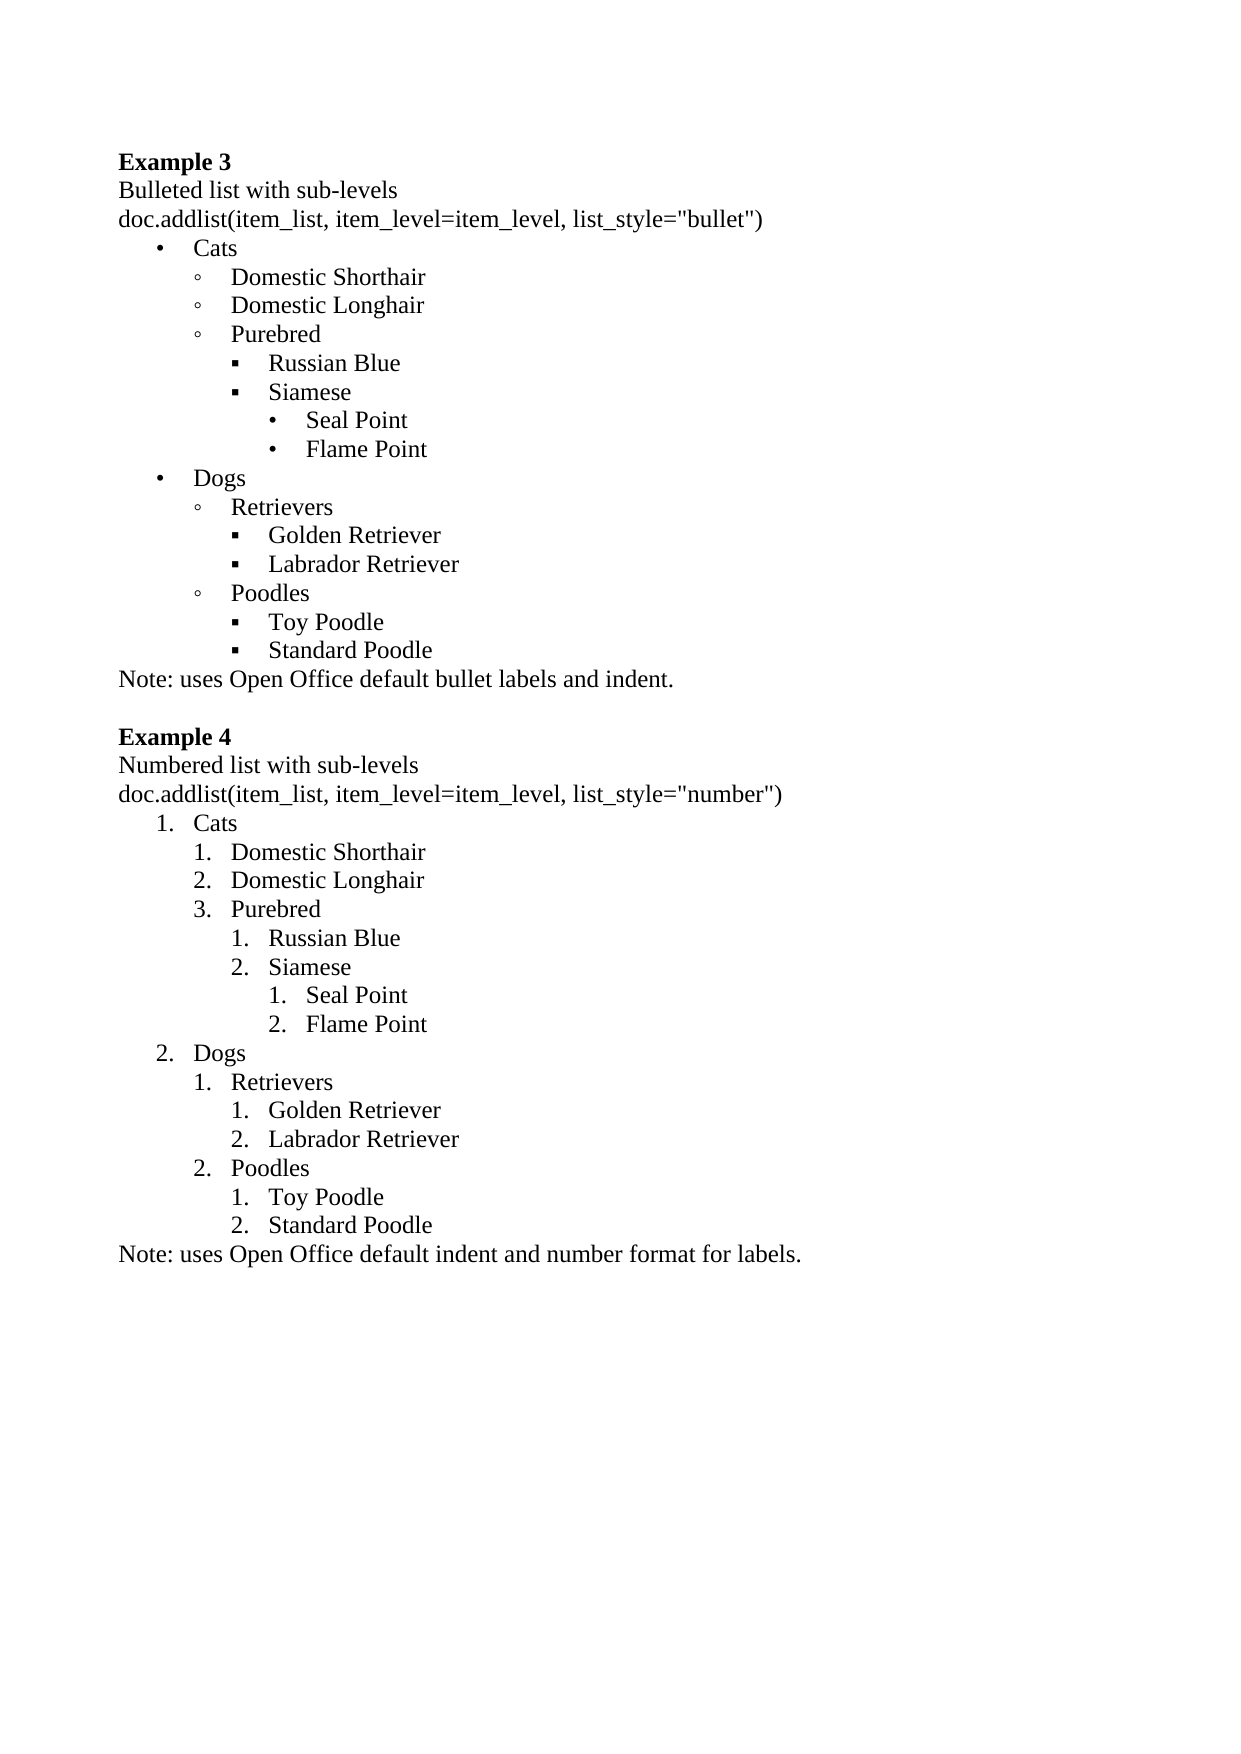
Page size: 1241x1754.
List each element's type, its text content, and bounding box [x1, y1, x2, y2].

list Seal Point [268, 406, 1122, 434]
list Standard Poodle [231, 636, 1122, 664]
list Retrievers [193, 492, 1122, 521]
list Purebred [193, 319, 1122, 348]
list Siamese [231, 377, 1122, 406]
list Toy Poodle [231, 1182, 1122, 1211]
list Poodles [193, 578, 1122, 607]
list Golden Retriever [231, 521, 1122, 549]
list Purebred [193, 894, 1122, 923]
text Numbered list with sub-levels [118, 751, 1122, 779]
list Standard Poodle [231, 1211, 1122, 1239]
text doc.addlist(item_list, item_level=item_level, list_style="number") [118, 779, 1122, 808]
list Dogs [156, 463, 1122, 492]
list Flame Point [268, 434, 1122, 463]
list Poodles [193, 1153, 1122, 1182]
list Domestic Longhair [193, 291, 1122, 319]
list Cats [156, 808, 1122, 837]
list Cats [156, 233, 1122, 262]
text doc.addlist(item_list, item_level=item_level, list_style="bullet") [118, 204, 1122, 233]
list Labrador Retriever [231, 1124, 1122, 1153]
list Flame Point [268, 1009, 1122, 1038]
subtitle Example 4 [118, 722, 1122, 751]
list Retrievers [193, 1067, 1122, 1096]
text Bulleted list with sub-levels [118, 176, 1122, 204]
list Seal Point [268, 981, 1122, 1009]
list Domestic Longhair [193, 866, 1122, 894]
list Domestic Shorthair [193, 262, 1122, 291]
list Labrador Retriever [231, 549, 1122, 578]
list Domestic Shorthair [193, 837, 1122, 866]
list Russian Blue [231, 348, 1122, 377]
text Note: uses Open Office default indent and number format for labels. [118, 1239, 1122, 1297]
list Toy Poodle [231, 607, 1122, 636]
list Dogs [156, 1038, 1122, 1067]
list Siamese [231, 952, 1122, 981]
subtitle Example 3 [118, 147, 1122, 176]
list Golden Retriever [231, 1096, 1122, 1124]
text Note: uses Open Office default bullet labels and indent. [118, 664, 1122, 722]
text [118, 118, 1122, 147]
list Russian Blue [231, 923, 1122, 952]
